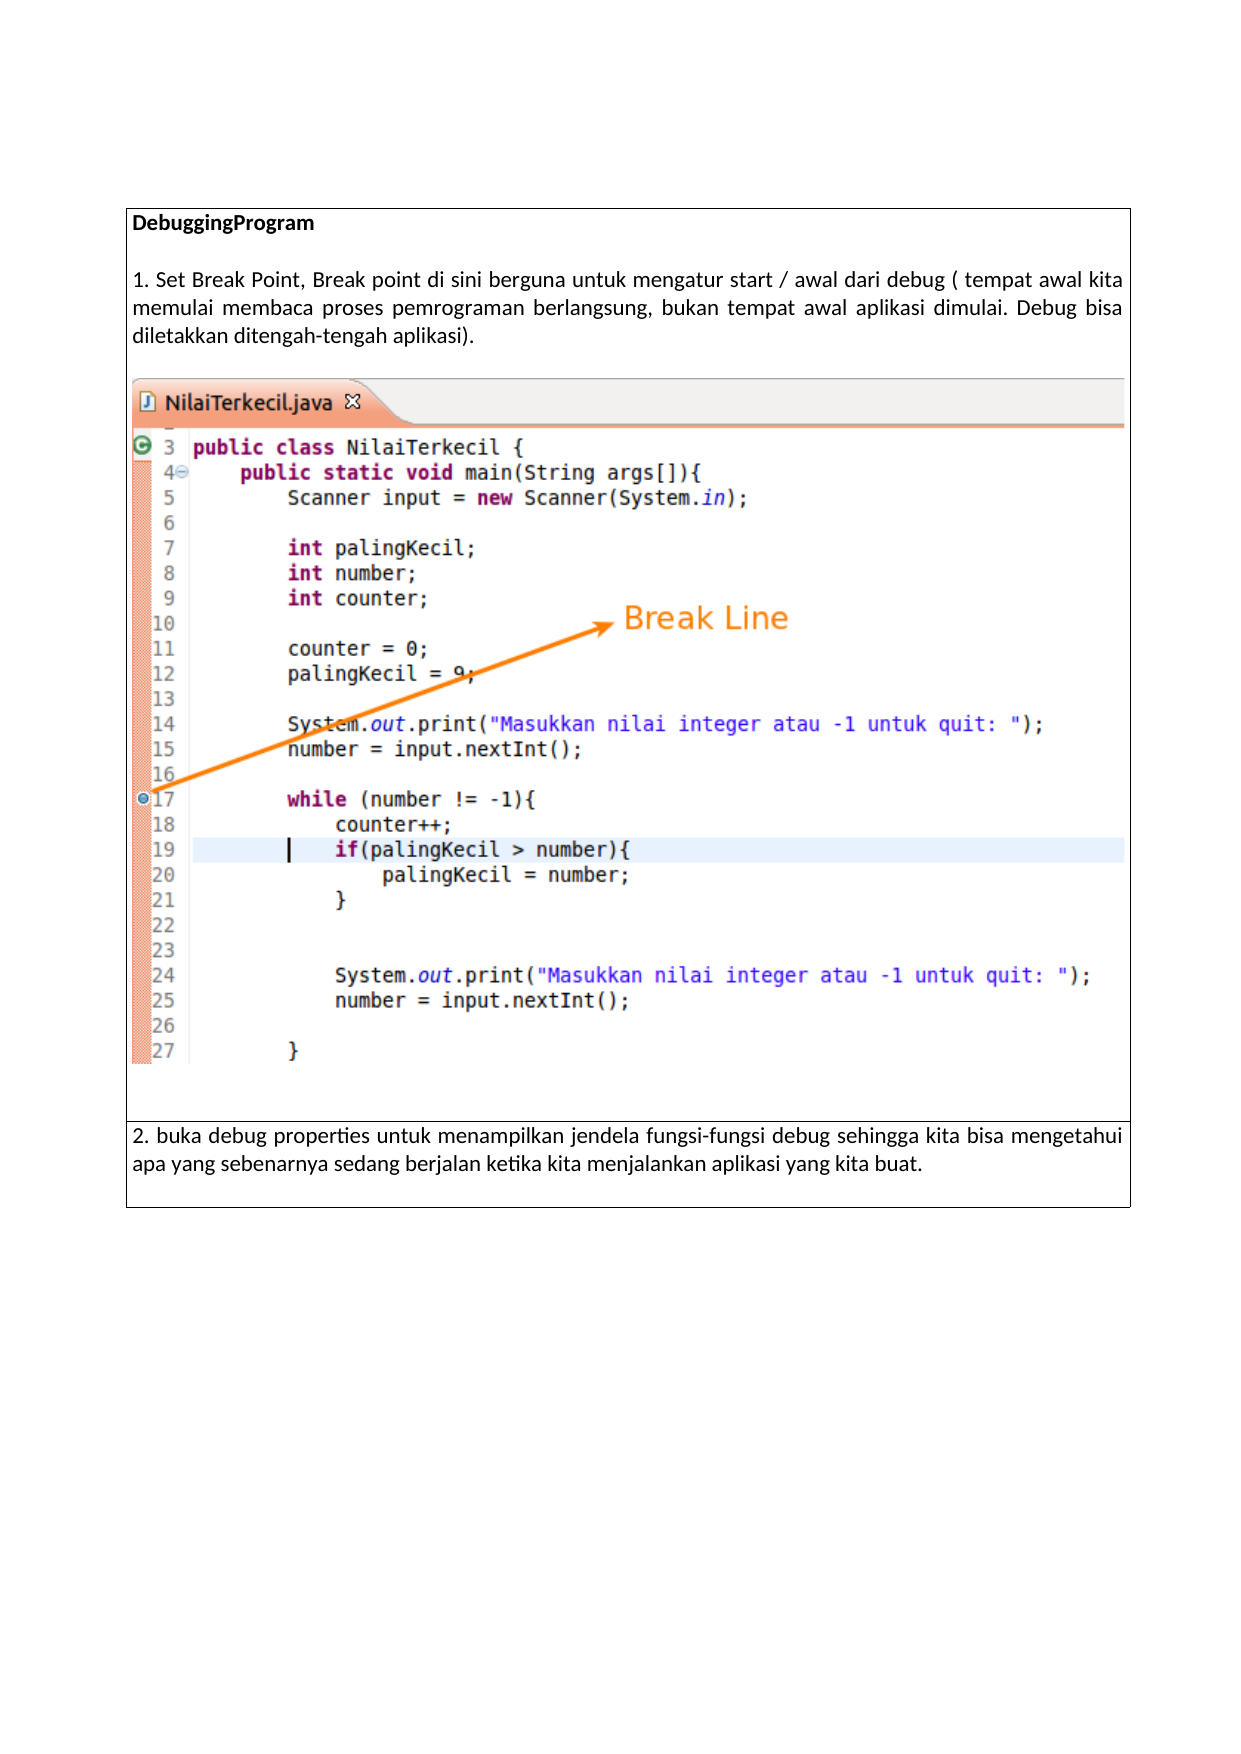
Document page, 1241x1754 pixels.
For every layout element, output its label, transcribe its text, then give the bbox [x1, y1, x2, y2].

table_header DebuggingProgram 1. Set Break Point, Break point di sini berguna untuk mengatur start / awal dari debug ( tempat awal kita memulai membaca proses pemrograman berlangsung, bukan tempat awal aplikasi dimulai. Debug bisa diletakkan ditengah-tengah aplikasi). [127, 209, 1130, 1121]
table_cell 2. buka debug properties untuk menampilkan jendela fungsi-fungsi debug sehingga kita bisa mengetahui apa yang sebenarnya sedang berjalan ketika kita menjalankan aplikasi yang kita buat. [127, 1122, 1130, 1207]
picture [132, 378, 1125, 1064]
